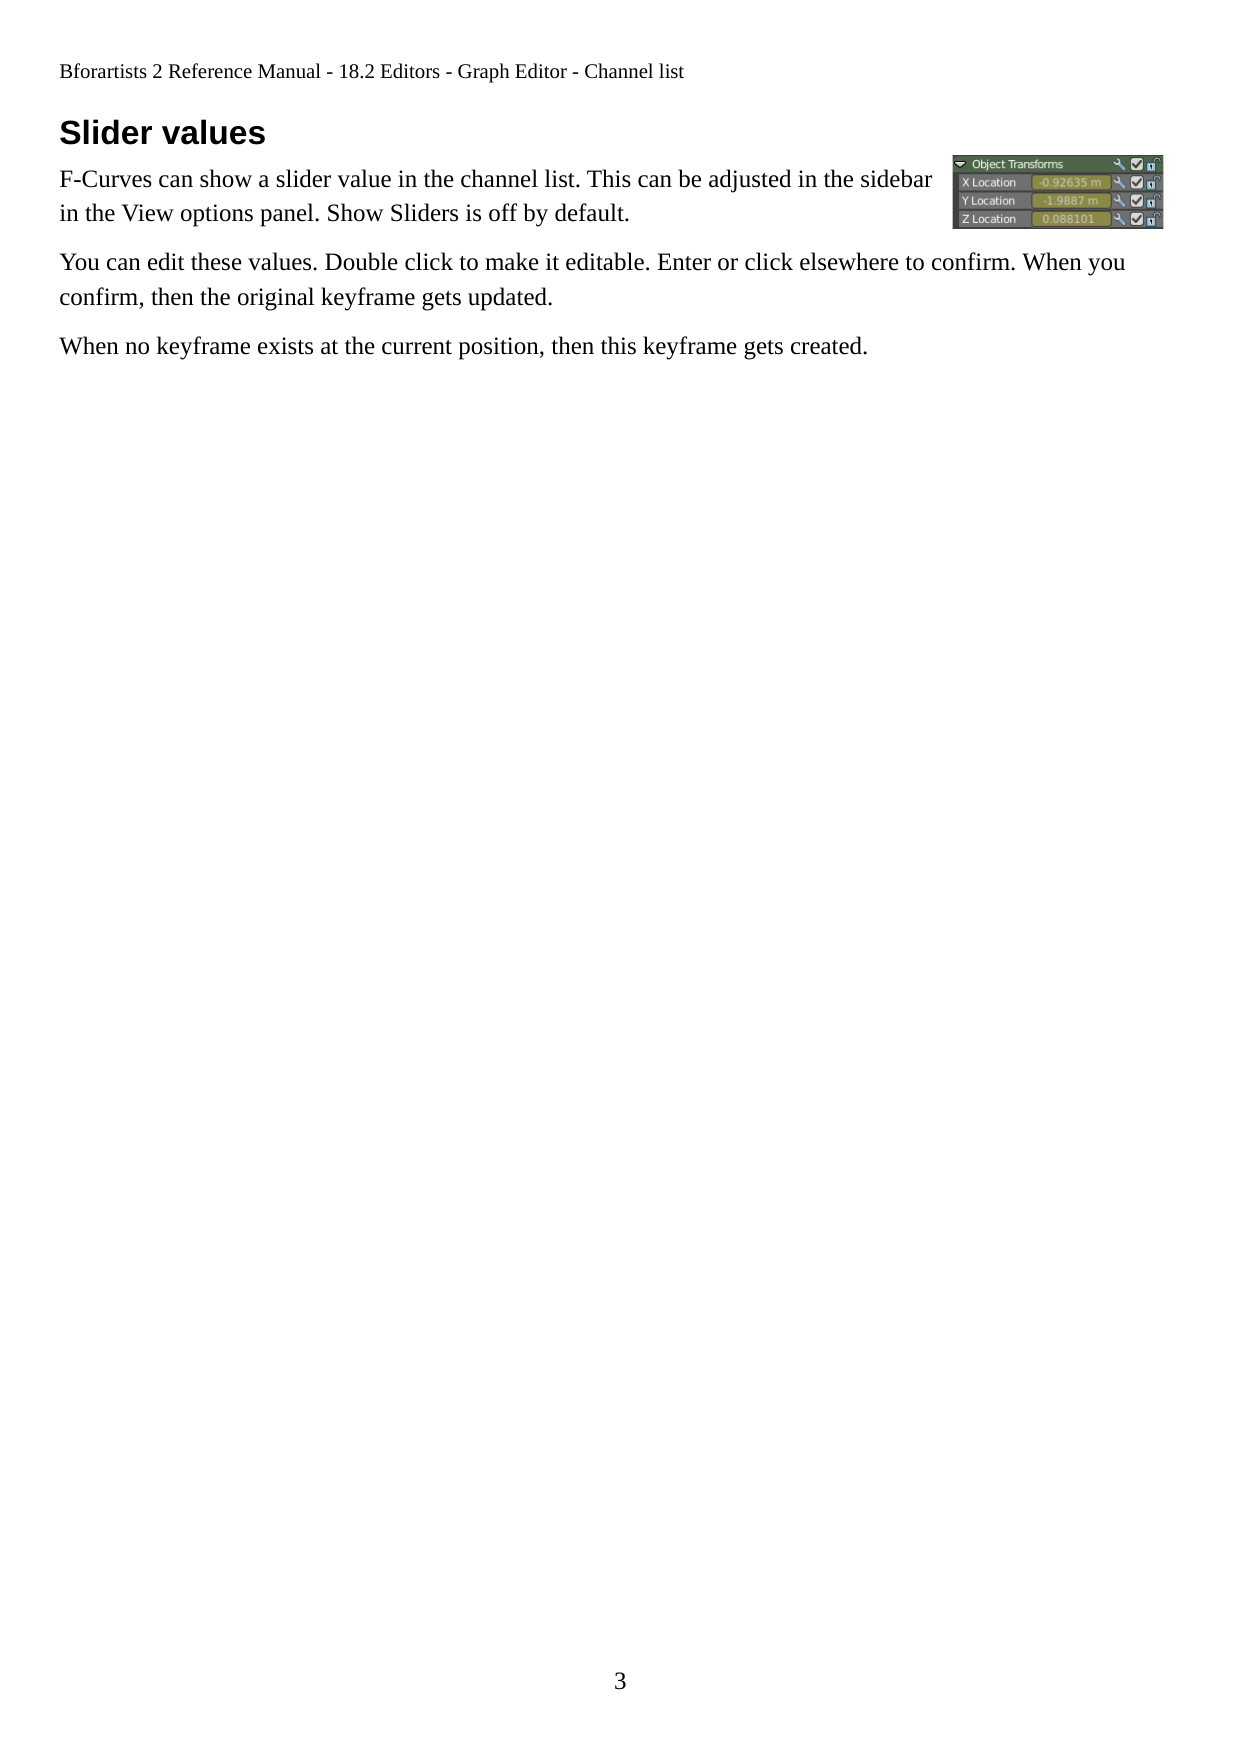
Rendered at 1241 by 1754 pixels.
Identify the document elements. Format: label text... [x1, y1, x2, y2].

picture [952, 155, 1164, 229]
text When no keyframe exists at the current position, then this keyframe gets created. [59, 331, 1181, 359]
text F-Curves can show a slider value in the channel list. This can be adjusted in the sidebar in the View options panel. Show Sliders is off by default. [59, 164, 952, 227]
text You can edit these values. Double click to make it editable. Enter or click elsewhere to confirm. When you confirm, then the original keyframe gets updated. [59, 247, 1181, 311]
subtitle Slider values [59, 113, 1181, 151]
